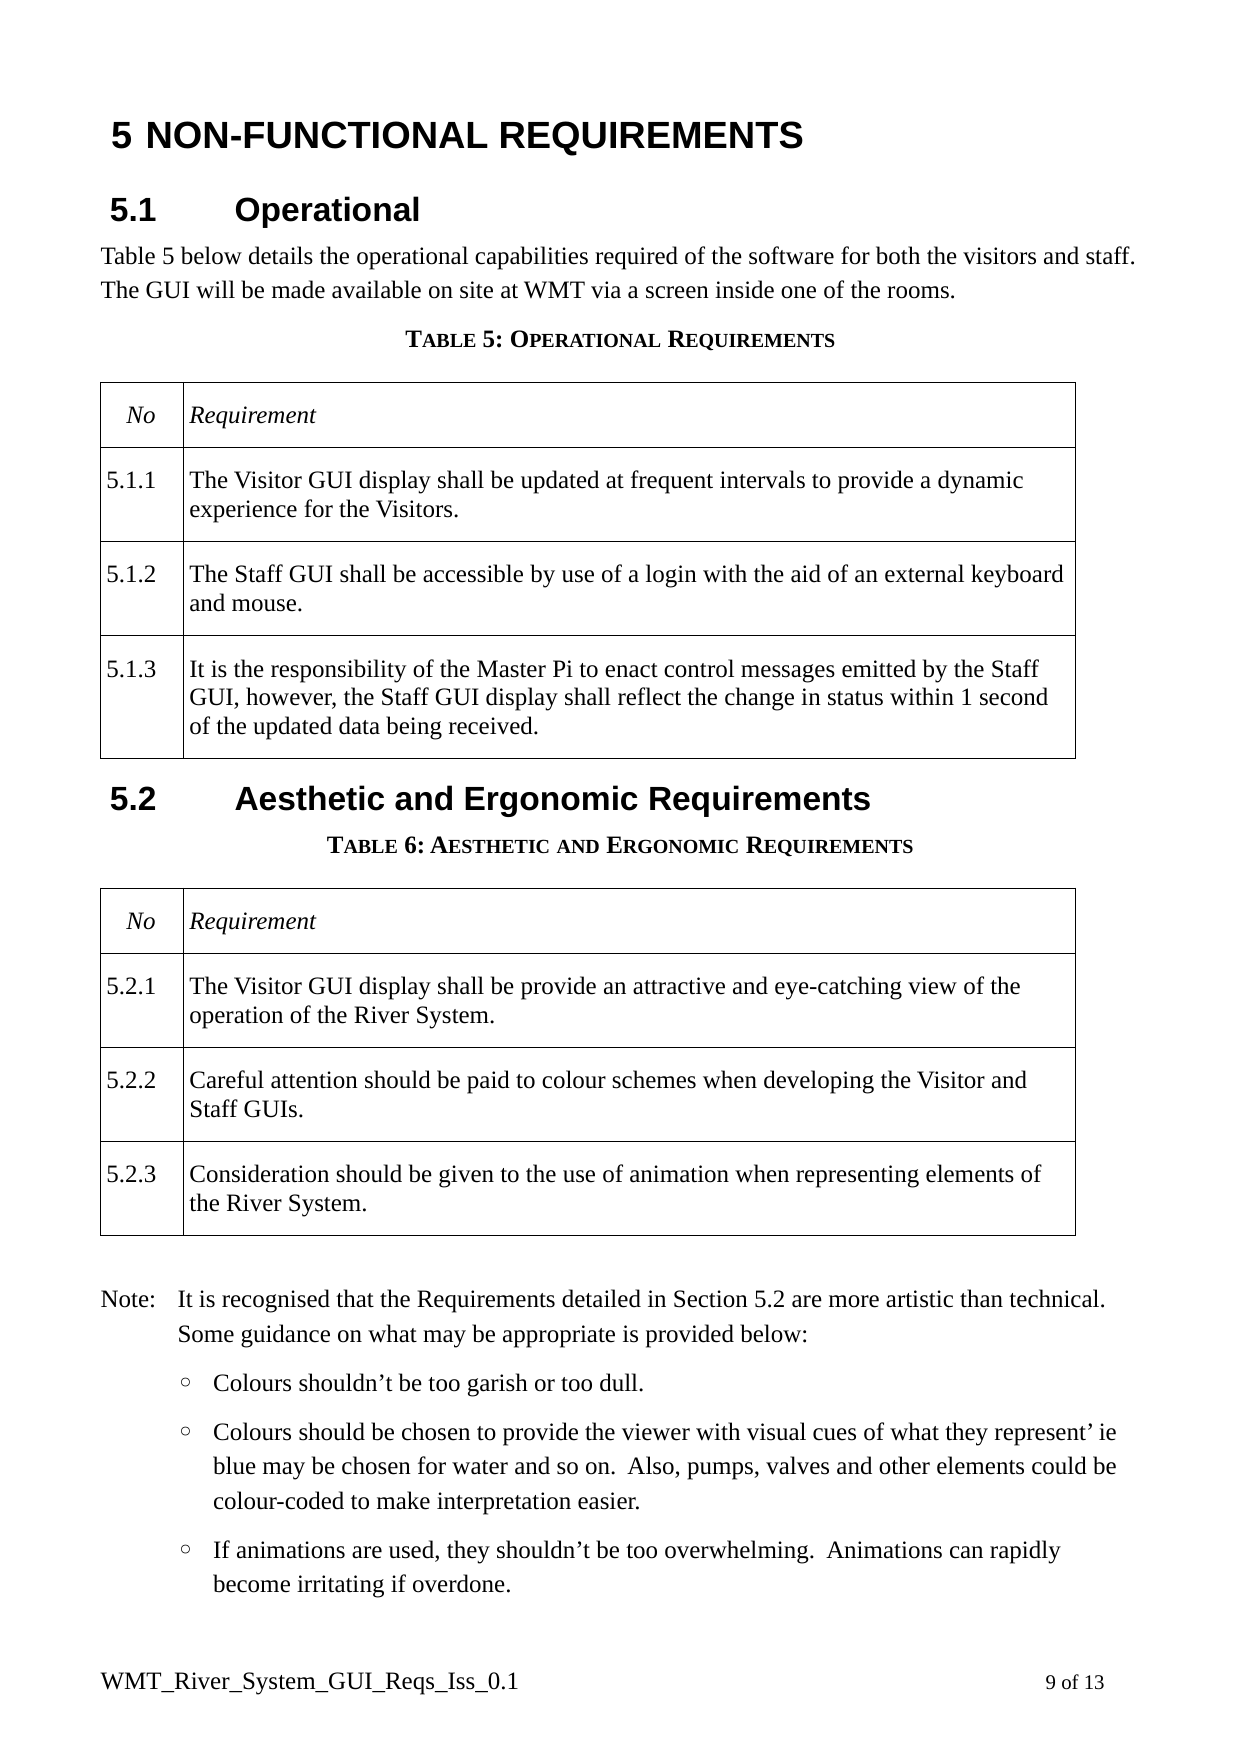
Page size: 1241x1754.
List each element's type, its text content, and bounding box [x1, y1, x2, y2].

table_header Requirement [184, 889, 1075, 953]
table_cell 5.2.1 [101, 954, 183, 1047]
table_header Requirement [184, 383, 1075, 447]
subtitle NON-FUNCTIONAL REQUIREMENTS [100, 113, 1140, 156]
subtitle Table 5: Operational Requirements [100, 324, 1140, 353]
table_cell 5.1.3 [101, 636, 183, 758]
table_cell The Staff GUI shall be accessible by use of a login with the aid of an external keyboard and mouse. [184, 542, 1075, 635]
table_header No [101, 383, 183, 447]
table_cell 5.1.1 [101, 448, 183, 541]
table_cell 5.2.2 [101, 1048, 183, 1141]
table_header No [101, 889, 183, 953]
subtitle Operational [100, 190, 1140, 228]
table_cell The Visitor GUI display shall be updated at frequent intervals to provide a dynamic experience for the Visitors. [184, 448, 1075, 541]
table_cell Consideration should be given to the use of animation when representing elements of the River System. [184, 1142, 1075, 1235]
list Colours shouldn’t be too garish or too dull. [175, 1368, 1140, 1397]
table_cell Careful attention should be paid to colour schemes when developing the Visitor and Staff GUIs. [184, 1048, 1075, 1141]
list Colours should be chosen to provide the viewer with visual cues of what they represent’ ie blue may be chosen for water and so on. Also, pumps, valves and other elements could be colour-coded to make interpretation easier. [175, 1417, 1140, 1515]
table_cell 5.2.3 [101, 1142, 183, 1235]
list If animations are used, they shouldn’t be too overwhelming. Animations can rapidly become irritating if overdone. [175, 1535, 1140, 1598]
text Note: It is recognised that the Requirements detailed in Section 5.2 are more artistic than technical. Some guidance on what may be appropriate is provided below: [100, 1284, 1140, 1348]
table_cell The Visitor GUI display shall be provide an attractive and eye-catching view of the operation of the River System. [184, 954, 1075, 1047]
subtitle Aesthetic and Ergonomic Requirements [100, 779, 1140, 818]
table_cell 5.1.2 [101, 542, 183, 635]
subtitle Table 6: Aesthetic and Ergonomic Requirements [100, 830, 1140, 859]
text Table 5 below details the operational capabilities required of the software for both the visitors and staff. The GUI will be made available on site at WMT via a screen inside one of the rooms. [100, 241, 1140, 304]
table_cell It is the responsibility of the Master Pi to enact control messages emitted by the Staff GUI, however, the Staff GUI display shall reflect the change in status within 1 second of the updated data being received. [184, 636, 1075, 758]
